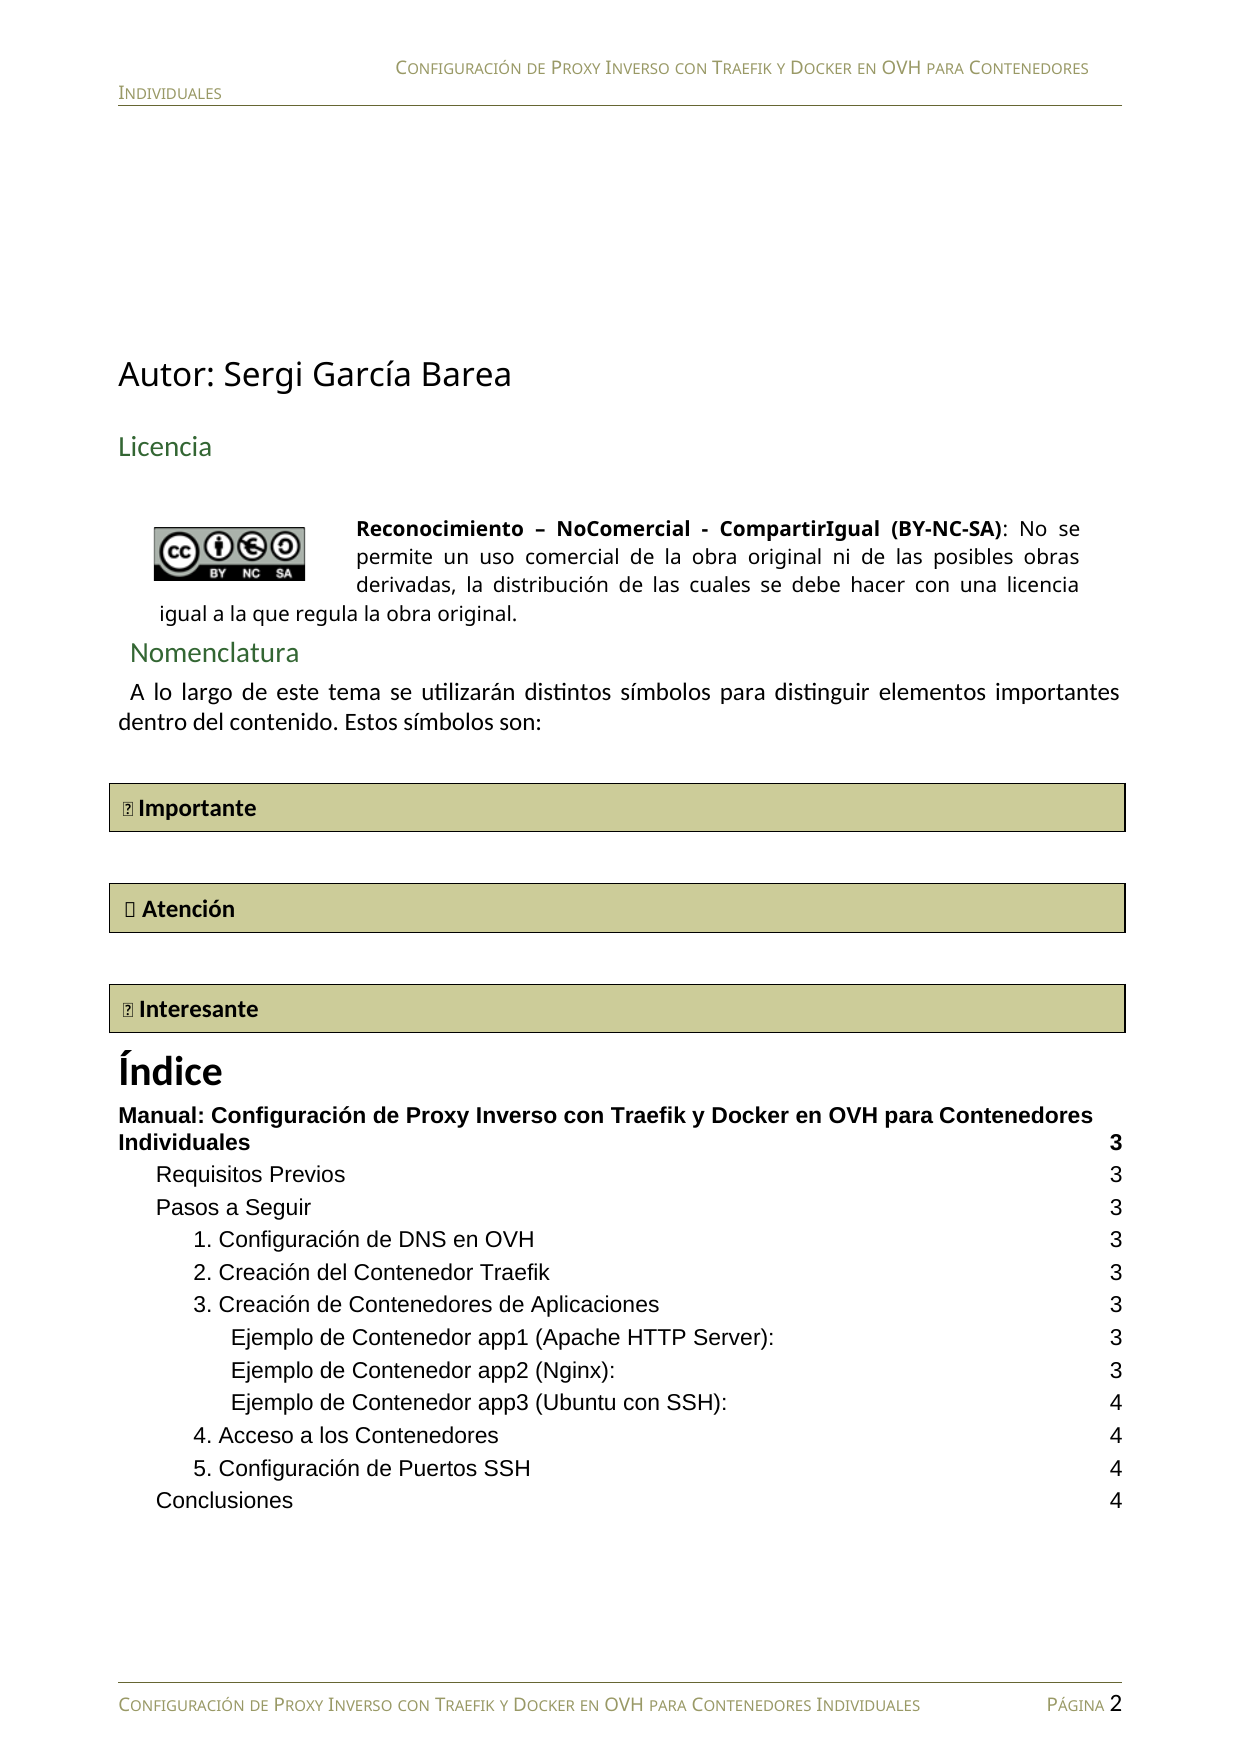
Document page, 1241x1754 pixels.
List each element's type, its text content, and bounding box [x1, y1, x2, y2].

text Licencia [118, 428, 1122, 464]
text 5. Configuración de Puertos SSH 4 [193, 1454, 1122, 1481]
text Ejemplo de Contenedor app1 (Apache HTTP Server): 3 [231, 1324, 1122, 1350]
picture [153, 527, 306, 581]
text Requisitos Previos 3 [156, 1161, 1122, 1187]
text Ejemplo de Contenedor app3 (Ubuntu con SSH): 4 [231, 1389, 1122, 1416]
text 3. Creación de Contenedores de Aplicaciones 3 [193, 1291, 1122, 1318]
text 1. Configuración de DNS en OVH 3 [193, 1226, 1122, 1253]
text Índice [118, 1045, 1122, 1096]
text 📖 Importante [110, 784, 1124, 831]
text Nomenclatura [118, 634, 1122, 669]
text Autor: Sergi García Barea [118, 351, 1122, 396]
text Manual: Configuración de Proxy Inverso con Traefik y Docker en OVH para Contenedores Individuales 3 [118, 1102, 1122, 1155]
text A lo largo de este tema se utilizarán distintos símbolos para distinguir elementos importantes dentro del contenido. Estos símbolos son: [118, 676, 1122, 737]
text 2. Creación del Contenedor Traefik 3 [193, 1259, 1122, 1285]
text 💬 Interesante [110, 985, 1124, 1032]
text Reconocimiento – NoComercial - CompartirIgual (BY-NC-SA): No se permite un uso comercial de la obra original ni de las posibles obras derivadas, la distribución de las cuales se debe hacer con una licencia igual a la que regula la obra original. [159, 514, 1080, 627]
text ❕ Atención [110, 884, 1124, 932]
text Ejemplo de Contenedor app2 (Nginx): 3 [231, 1357, 1122, 1383]
text Pasos a Seguir 3 [156, 1194, 1122, 1220]
text Conclusiones 4 [156, 1487, 1122, 1513]
text 4. Acceso a los Contenedores 4 [193, 1422, 1122, 1448]
